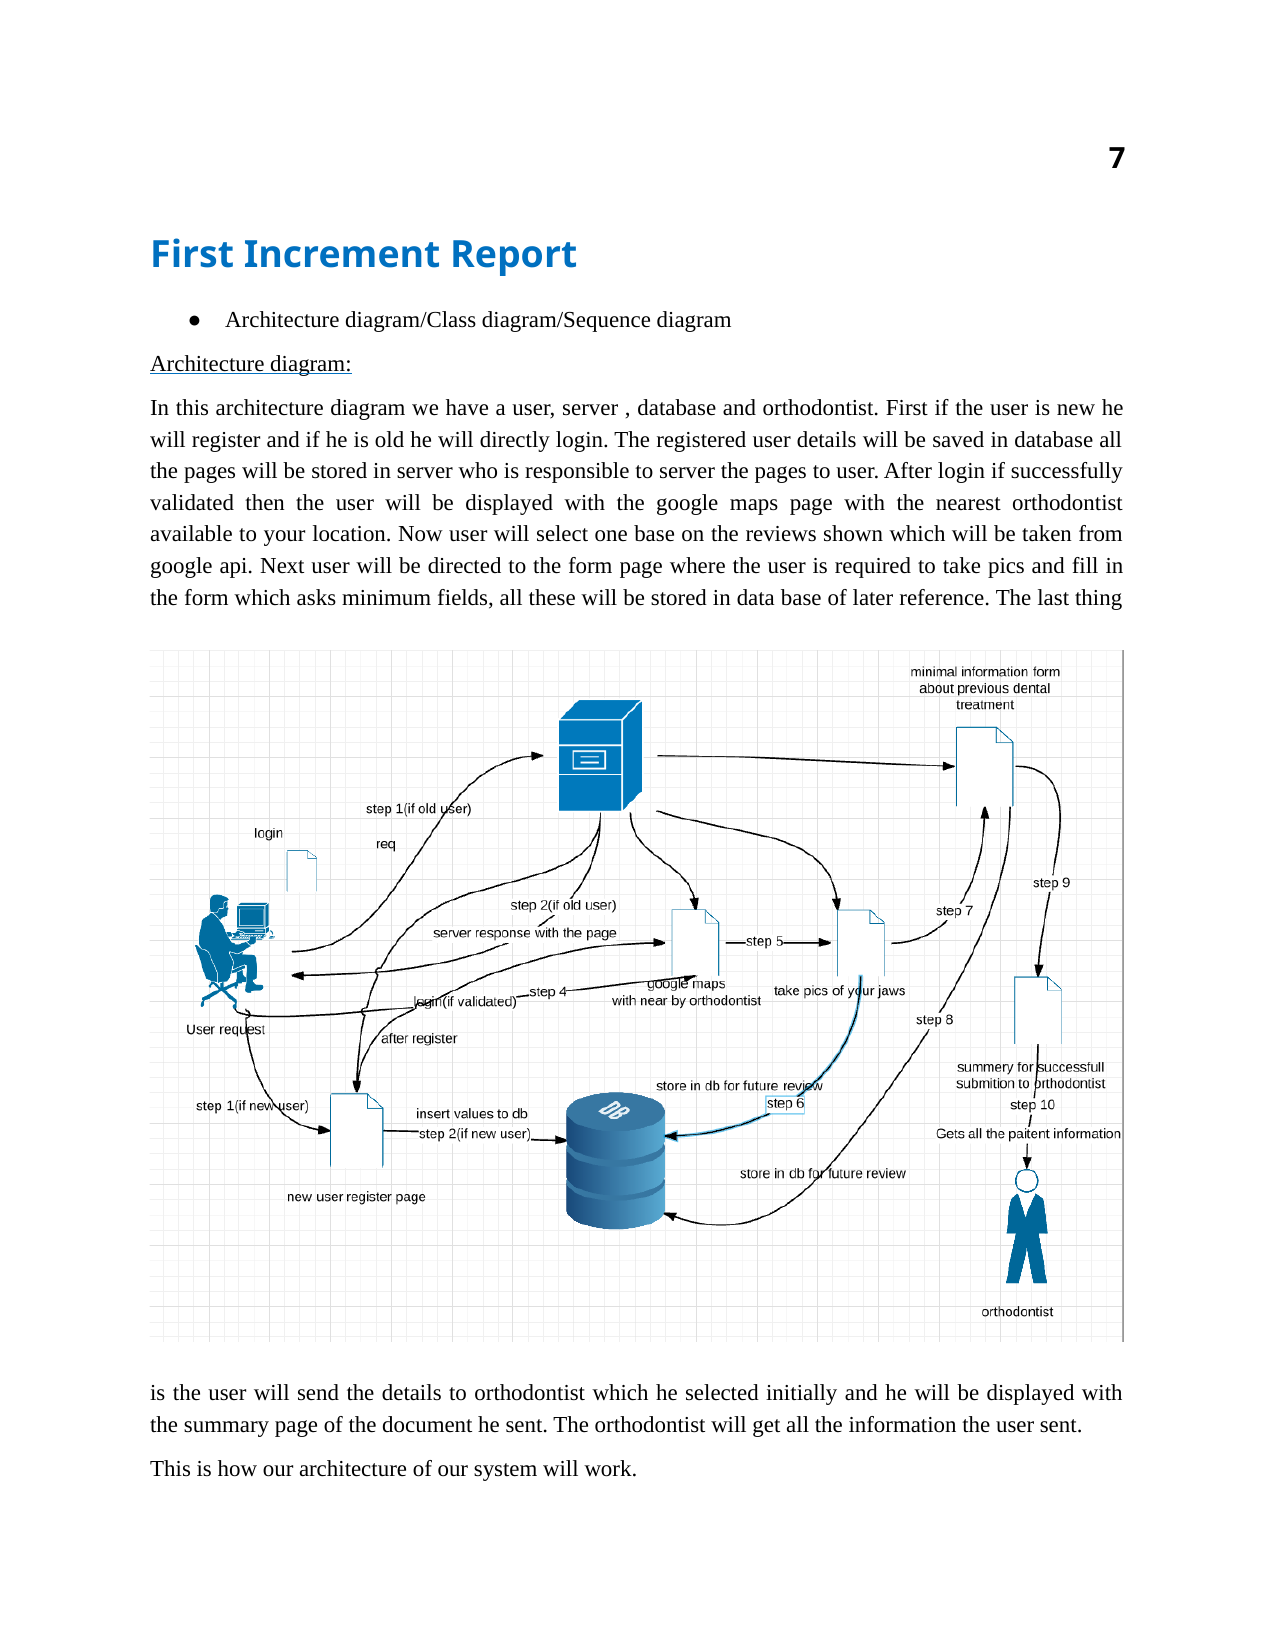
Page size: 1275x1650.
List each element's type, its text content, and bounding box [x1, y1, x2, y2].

picture [173, 650, 1124, 1342]
list Architecture diagram/Class diagram/Sequence diagram [187, 306, 1125, 332]
text This is how our architecture of our system will work. [150, 1455, 1125, 1481]
subtitle First Increment Report [150, 227, 1125, 278]
text In this architecture diagram we have a user, server , database and orthodontist. First if the user is new he will register and if he is old he will directly login. The registered user details will be saved in database all the pages will be stored in server who is responsible to server the pages to user. After login if successfully validated then the user will be displayed with the google maps page with the nearest orthodontist available to your location. Now user will select one base on the reviews shown which will be taken from google api. Next user will be directed to the form page where the user is required to take pics and fill in the form which asks minimum fields, all these will be stored in data base of later reference. The last thing is the user will send the details to orthodontist which he selected initially and he will be displayed with the summary page of the document he sent. The orthodontist will get all the information the user sent. [150, 394, 1125, 1437]
text Architecture diagram: [150, 350, 1125, 376]
